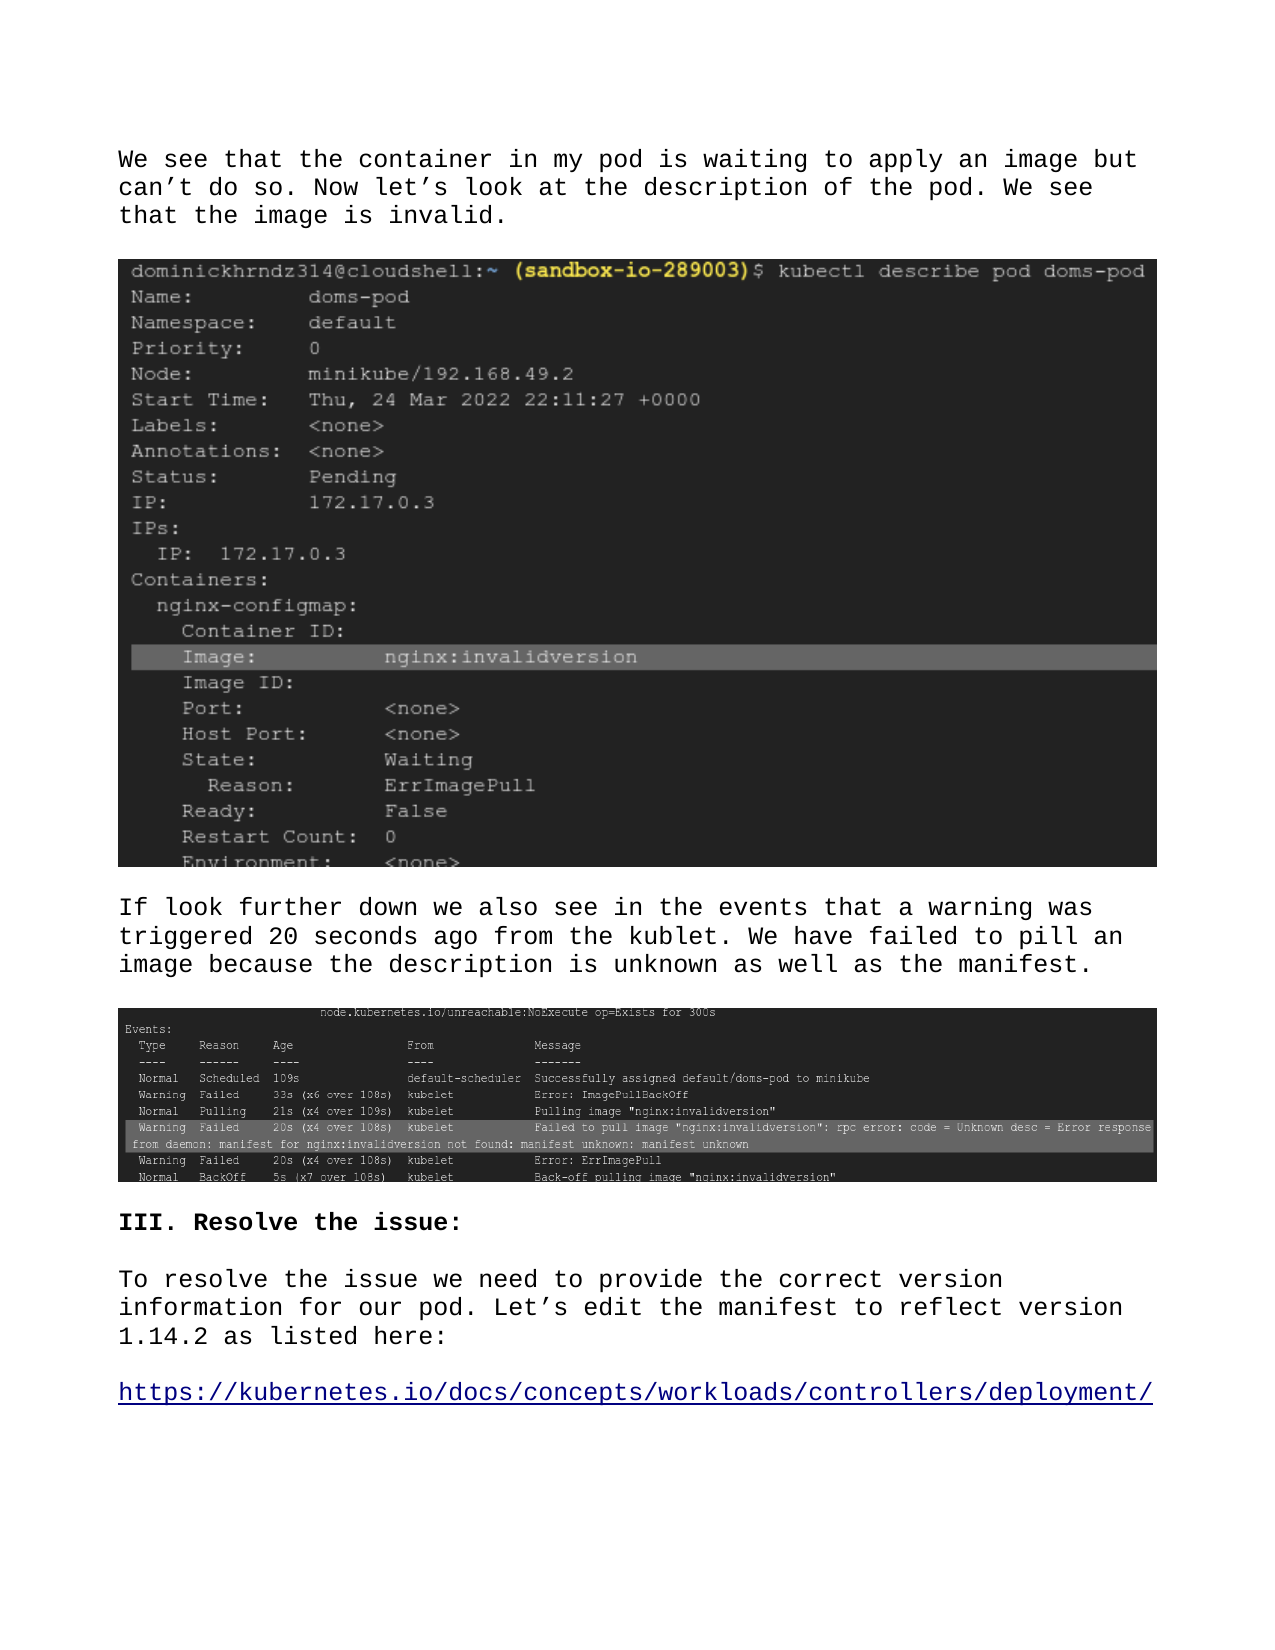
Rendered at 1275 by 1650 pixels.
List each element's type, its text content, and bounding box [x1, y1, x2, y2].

picture [118, 1008, 1157, 1182]
picture [118, 259, 1157, 867]
text III. Resolve the issue: To resolve the issue we need to provide the correct version information for our pod. Let’s edit the manifest to reflect version 1.14.2 as listed here: https://kubernetes.io/docs/concepts/workloads/controllers/deployment/ [118, 1210, 1157, 1408]
text If look further down we also see in the events that a warning was triggered 20 seconds ago from the kublet. We have failed to pill an image because the description is unknown as well as the manifest. [118, 867, 1157, 1008]
text We see that the container in my pod is waiting to apply an image but can’t do so. Now let’s look at the description of the pod. We see that the image is invalid. [118, 118, 1157, 259]
